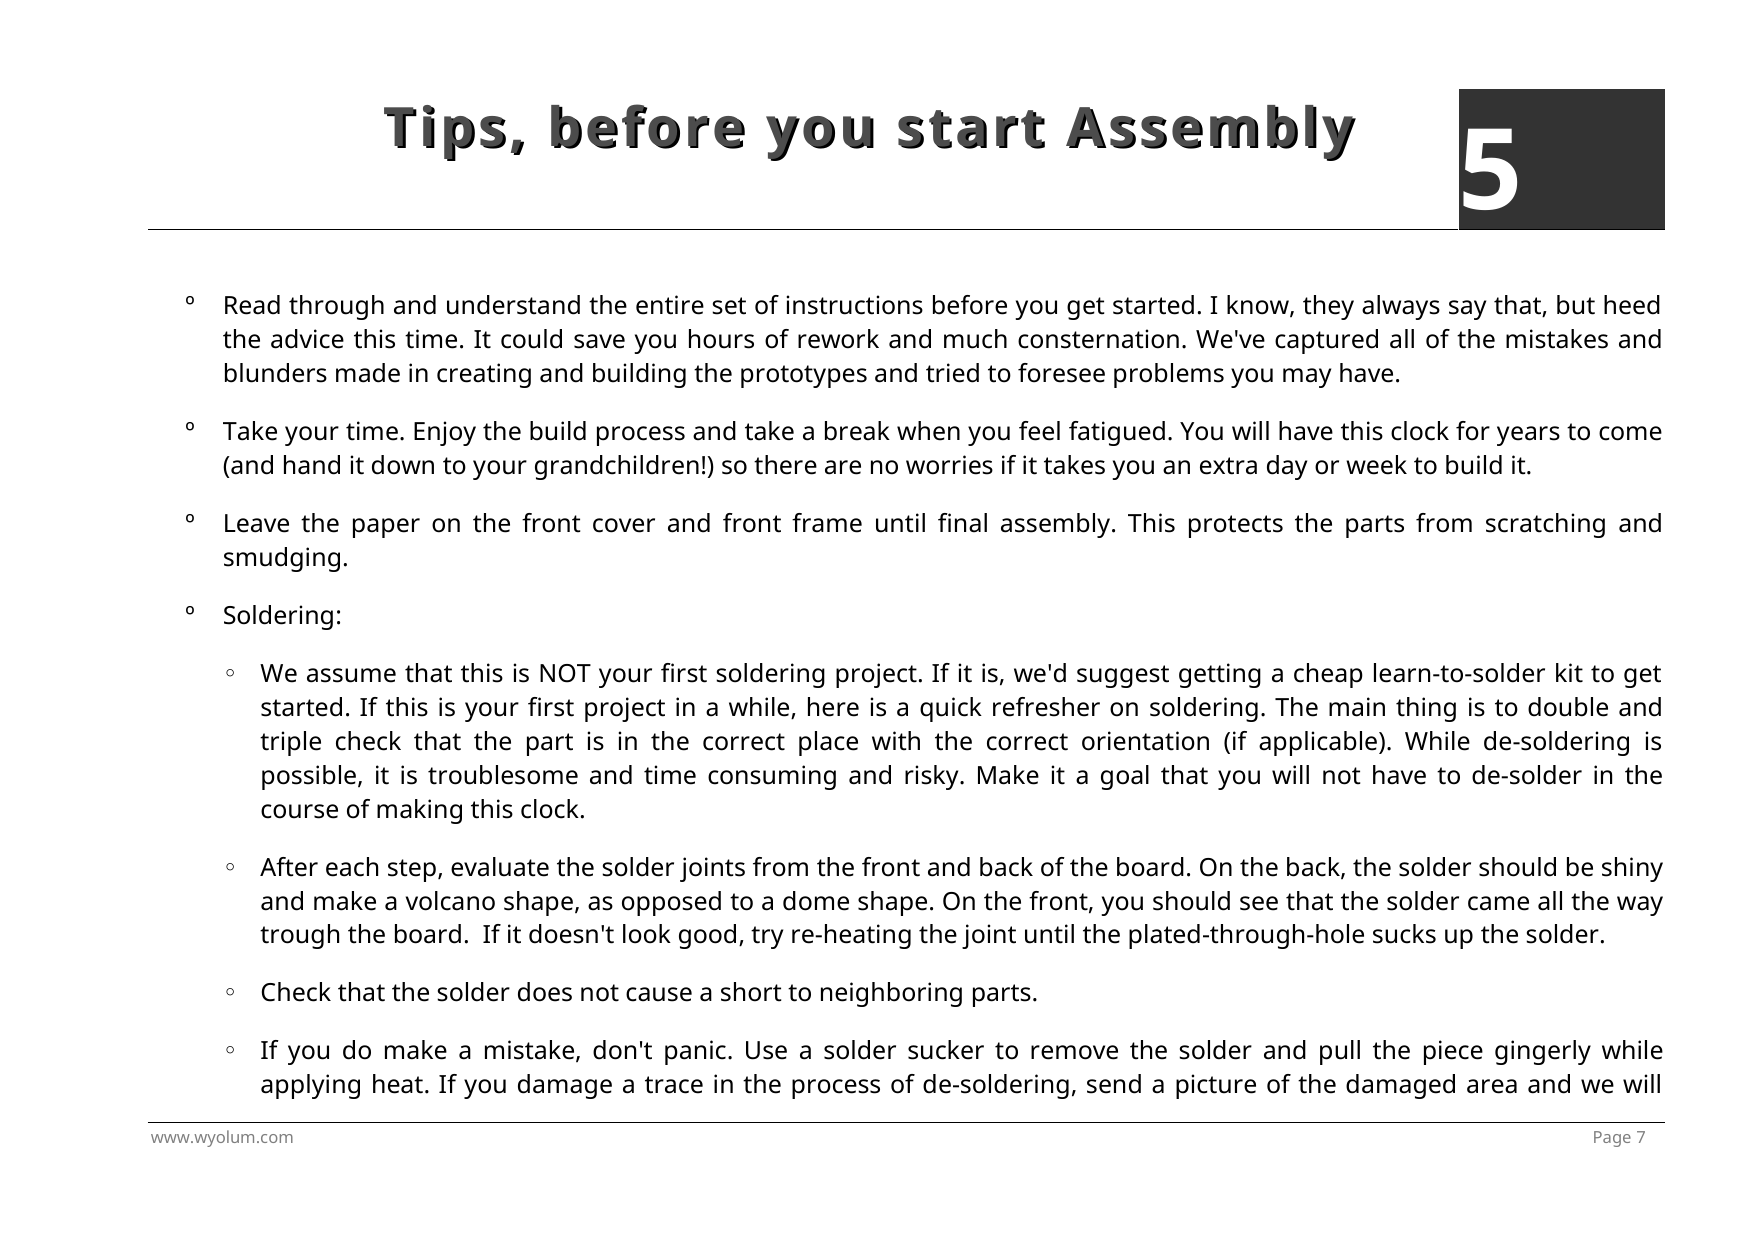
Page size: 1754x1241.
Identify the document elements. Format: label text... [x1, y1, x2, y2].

list After each step, evaluate the solder joints from the front and back of the board. On the back, the solder should be shiny and make a volcano shape, as opposed to a dome shape. On the front, you should see that the solder came all the way trough the board. If it doesn't look good, try re-heating the joint until the plated-through-hole sucks up the solder. [223, 849, 1665, 951]
list Soldering: [185, 598, 1665, 632]
table_header [148, 89, 354, 183]
list Take your time. Enjoy the build process and take a break when you feel fatigued. You will have this clock for years to come (and hand it down to your grandchildren!) so there are no worries if it takes you an extra day or week to build it. [185, 414, 1665, 482]
list If you do make a mistake, don't panic. Use a solder sucker to remove the solder and pull the piece gingerly while applying heat. If you damage a trace in the process of de-soldering, send a picture of the damaged area and we will [223, 1033, 1665, 1101]
table_header Tips, before you start Assembly [354, 89, 1458, 183]
list Leave the paper on the front cover and front frame until final assembly. This protects the parts from scratching and smudging. [185, 506, 1665, 574]
table_cell [354, 183, 1458, 229]
list Check that the solder does not cause a short to neighboring parts. [223, 975, 1665, 1009]
list We assume that this is NOT your first soldering project. If it is, we'd suggest getting a cheap learn-to-solder kit to get started. If this is your first project in a while, here is a quick refresher on soldering. The main thing is to double and triple check that the part is in the correct place with the correct orientation (if applicable). While de-soldering is possible, it is troublesome and time consuming and risky. Make it a goal that you will not have to de-solder in the course of making this clock. [223, 656, 1665, 826]
table_header 5 [1459, 89, 1665, 229]
list Read through and understand the entire set of instructions before you get started. I know, they always say that, but heed the advice this time. It could save you hours of rework and much consternation. We've captured all of the mistakes and blunders made in creating and building the prototypes and tried to foresee problems you may have. [185, 288, 1665, 390]
table_cell [148, 183, 354, 229]
